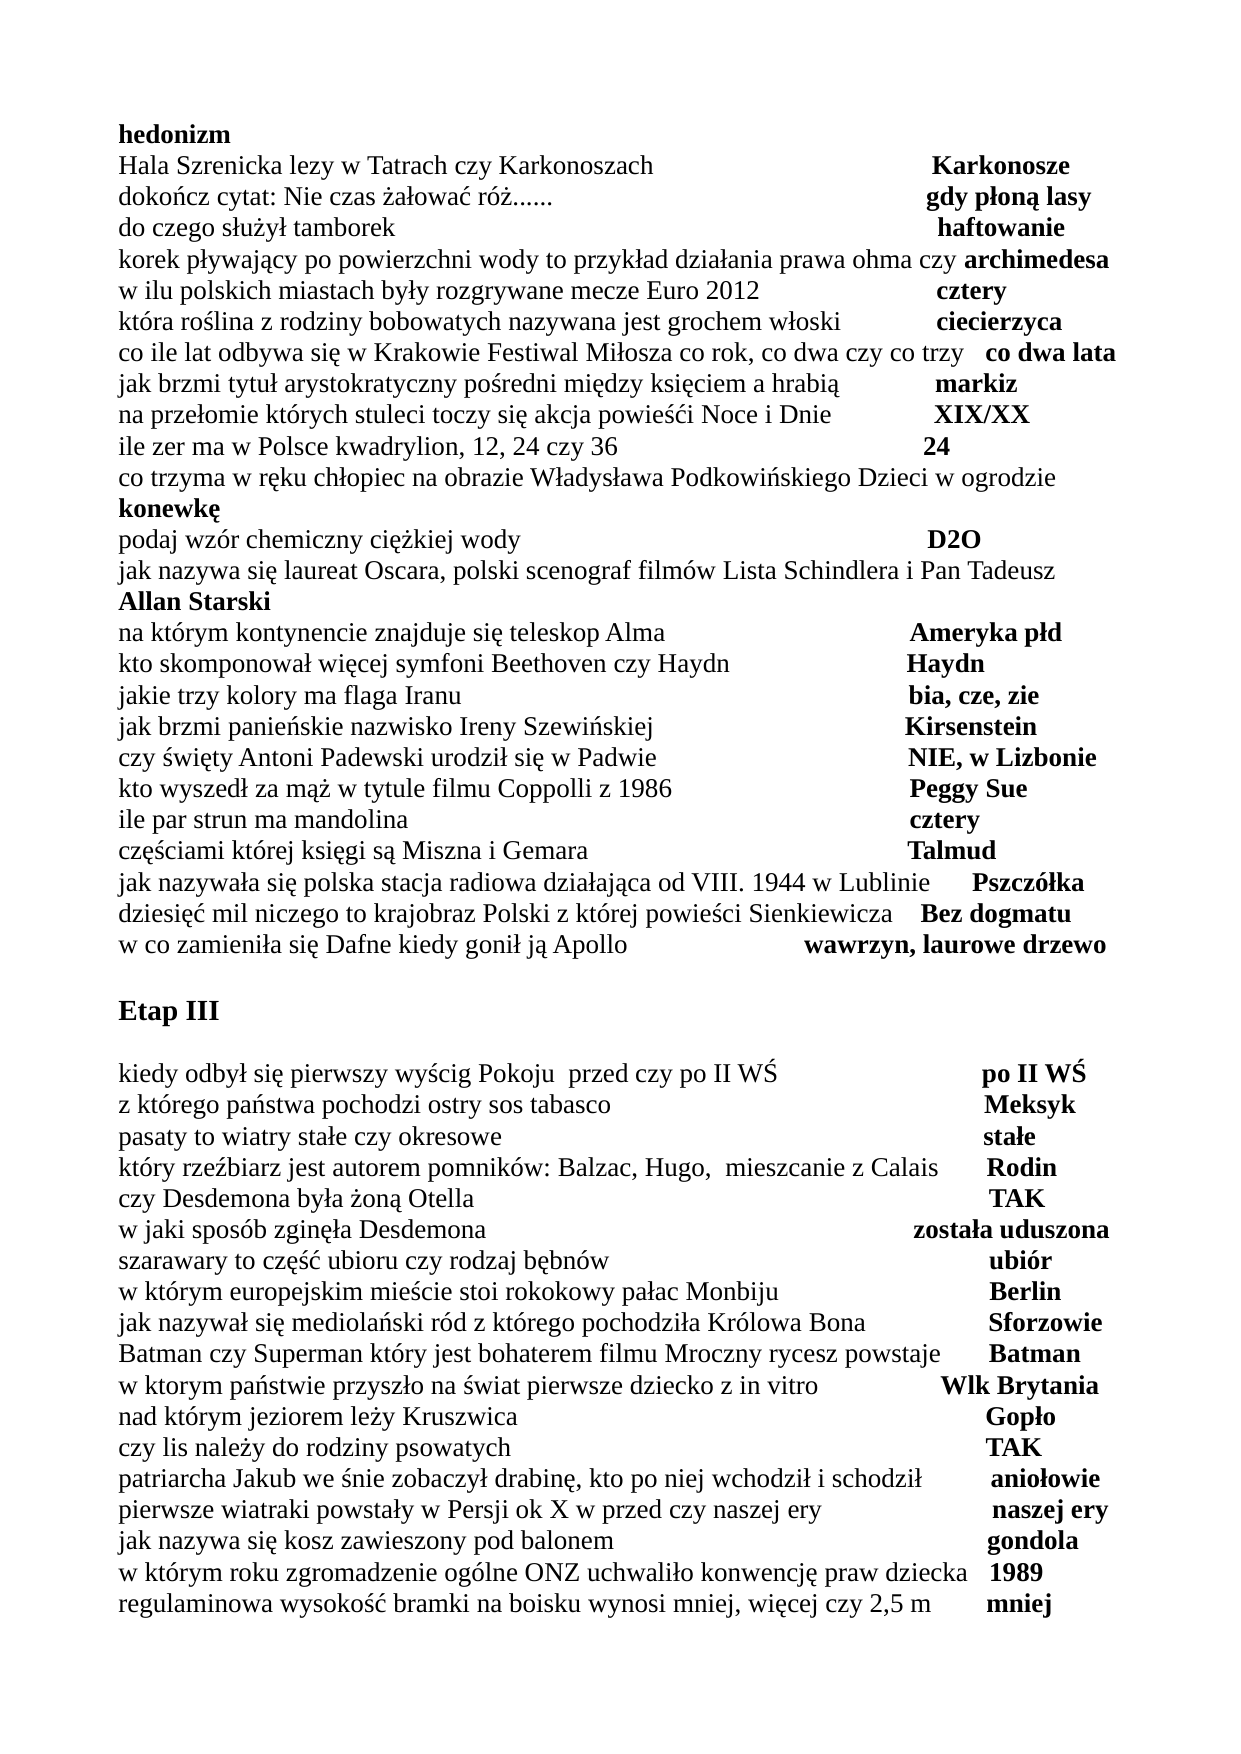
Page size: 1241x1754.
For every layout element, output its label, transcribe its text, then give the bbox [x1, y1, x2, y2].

text jak nazywała się polska stacja radiowa działająca od VIII. 1944 w Lublinie Pszczółka [118, 866, 1122, 897]
text Hala Szrenicka lezy w Tatrach czy Karkonoszach Karkonosze [118, 149, 1122, 180]
text podaj wzór chemiczny ciężkiej wody D2O [118, 523, 1122, 554]
text korek pływający po powierzchni wody to przykład działania prawa ohma czy archimedesa [118, 243, 1122, 274]
text szarawary to część ubioru czy rodzaj bębnów ubiór [118, 1244, 1122, 1275]
text na którym kontynencie znajduje się teleskop Alma Ameryka płd [118, 616, 1122, 648]
text dokończ cytat: Nie czas żałować róż...... gdy płoną lasy [118, 180, 1122, 212]
text w jaki sposób zginęła Desdemona została uduszona [118, 1213, 1122, 1244]
text która roślina z rodziny bobowatych nazywana jest grochem włoski ciecierzyca [118, 305, 1122, 336]
text na przełomie których stuleci toczy się akcja powieśći Noce i Dnie XIX/XX [118, 398, 1122, 429]
text jak nazywa się laureat Oscara, polski scenograf filmów Lista Schindlera i Pan Tadeusz [118, 554, 1122, 585]
text dziesięć mil niczego to krajobraz Polski z której powieści Sienkiewicza Bez dogmatu [118, 897, 1122, 928]
text który rzeźbiarz jest autorem pomników: Balzac, Hugo, mieszcanie z Calais Rodin [118, 1151, 1122, 1182]
text jak brzmi panieńskie nazwisko Ireny Szewińskiej Kirsenstein [118, 710, 1122, 741]
text hedonizm [118, 118, 1122, 149]
text konewkę [118, 492, 1122, 523]
text Etap III [118, 993, 1122, 1026]
text pasaty to wiatry stałe czy okresowe stałe [118, 1119, 1122, 1151]
text pierwsze wiatraki powstały w Persji ok X w przed czy naszej ery naszej ery [118, 1493, 1122, 1524]
text do czego służył tamborek haftowanie [118, 212, 1122, 243]
text w co zamieniła się Dafne kiedy gonił ją Apollo wawrzyn, laurowe drzewo [118, 928, 1122, 959]
text w którym roku zgromadzenie ogólne ONZ uchwaliło konwencję praw dziecka 1989 [118, 1556, 1122, 1587]
text czy Desdemona była żoną Otella TAK [118, 1182, 1122, 1213]
text jakie trzy kolory ma flaga Iranu bia, cze, zie [118, 679, 1122, 710]
text kto skomponował więcej symfoni Beethoven czy Haydn Haydn [118, 648, 1122, 679]
text nad którym jeziorem leży Kruszwica Gopło [118, 1400, 1122, 1431]
text czy lis należy do rodziny psowatych TAK [118, 1431, 1122, 1462]
text kto wyszedł za mąż w tytule filmu Coppolli z 1986 Peggy Sue [118, 772, 1122, 803]
text regulaminowa wysokość bramki na boisku wynosi mniej, więcej czy 2,5 m mniej [118, 1587, 1122, 1618]
text w ktorym państwie przyszło na świat pierwsze dziecko z in vitro Wlk Brytania [118, 1369, 1122, 1400]
text jak brzmi tytuł arystokratyczny pośredni między księciem a hrabią markiz [118, 367, 1122, 398]
text patriarcha Jakub we śnie zobaczył drabinę, kto po niej wchodził i schodził aniołowie [118, 1462, 1122, 1493]
text kiedy odbył się pierwszy wyścig Pokoju przed czy po II WŚ po II WŚ [118, 1057, 1122, 1088]
text Batman czy Superman który jest bohaterem filmu Mroczny rycesz powstaje Batman [118, 1338, 1122, 1369]
text jak nazywał się mediolański ród z którego pochodziła Królowa Bona Sforzowie [118, 1306, 1122, 1338]
text ile zer ma w Polsce kwadrylion, 12, 24 czy 36 24 [118, 429, 1122, 461]
text z którego państwa pochodzi ostry sos tabasco Meksyk [118, 1088, 1122, 1119]
text ile par strun ma mandolina cztery [118, 803, 1122, 834]
text częściami której księgi są Miszna i Gemara Talmud [118, 834, 1122, 866]
text Allan Starski [118, 585, 1122, 616]
text w ilu polskich miastach były rozgrywane mecze Euro 2012 cztery [118, 274, 1122, 305]
text jak nazywa się kosz zawieszony pod balonem gondola [118, 1524, 1122, 1556]
text co trzyma w ręku chłopiec na obrazie Władysława Podkowińskiego Dzieci w ogrodzie [118, 461, 1122, 492]
text w którym europejskim mieście stoi rokokowy pałac Monbiju Berlin [118, 1275, 1122, 1306]
text co ile lat odbywa się w Krakowie Festiwal Miłosza co rok, co dwa czy co trzy co dwa lata [118, 336, 1122, 367]
text czy święty Antoni Padewski urodził się w Padwie NIE, w Lizbonie [118, 741, 1122, 772]
